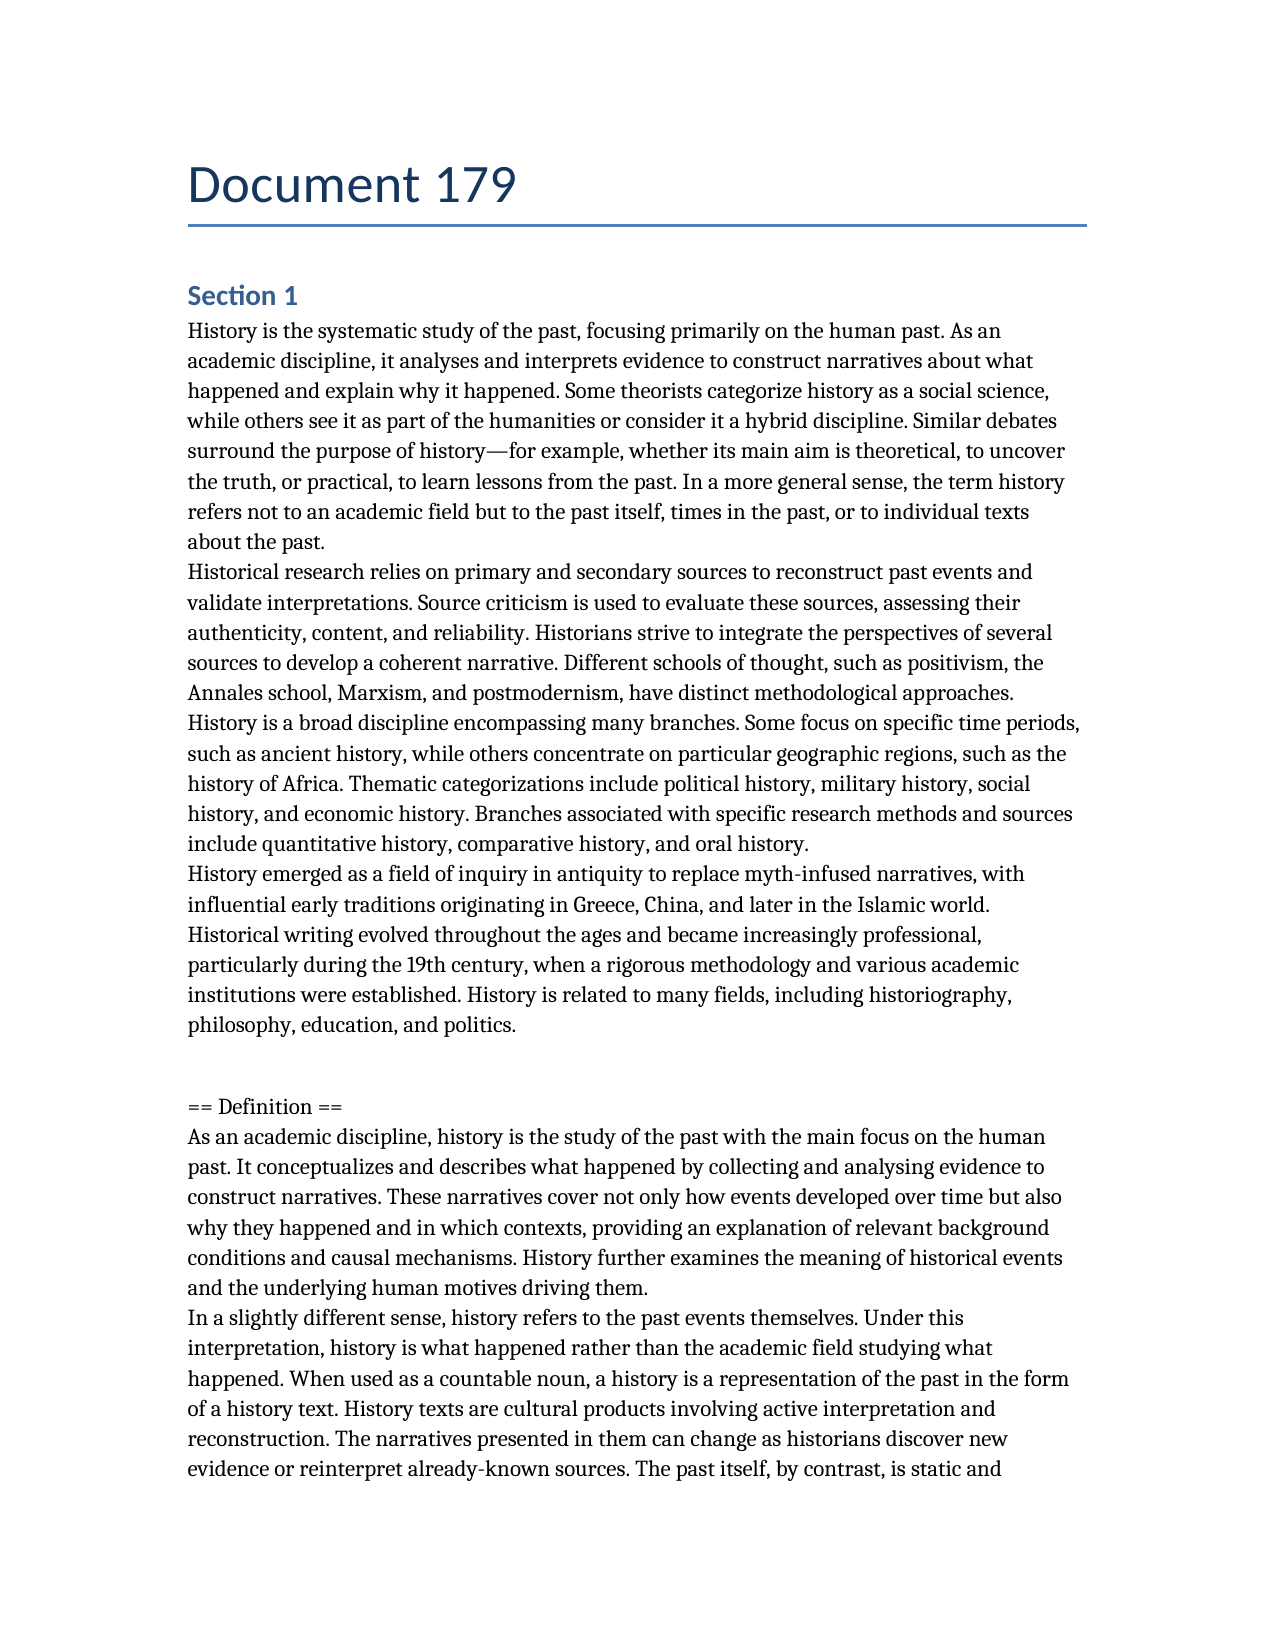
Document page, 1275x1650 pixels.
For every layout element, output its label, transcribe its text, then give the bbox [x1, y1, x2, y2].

subtitle Section 1 [187, 277, 1087, 312]
text == Definition == As an academic discipline, history is the study of the past with the main focus on the human past. It conceptualizes and describes what happened by collecting and analysing evidence to construct narratives. These narratives cover not only how events developed over time but also why they happened and in which contexts, providing an explanation of relevant background conditions and causal mechanisms. History further examines the meaning of historical events and the underlying human motives driving them. In a slightly different sense, history refers to the past events themselves. Under this interpretation, history is what happened rather than the academic field studying what happened. When used as a countable noun, a history is a representation of the past in the form of a history text. History texts are cultural products involving active interpretation and reconstruction. The narratives presented in them can change as historians discover new evidence or reinterpret already-known sources. The past itself, by contrast, is static and [187, 1063, 1087, 1482]
text History is the systematic study of the past, focusing primarily on the human past. As an academic discipline, it analyses and interprets evidence to construct narratives about what happened and explain why it happened. Some theorists categorize history as a social science, while others see it as part of the humanities or consider it a hybrid discipline. Similar debates surround the purpose of history—for example, whether its main aim is theoretical, to uncover the truth, or practical, to learn lessons from the past. In a more general sense, the term history refers not to an academic field but to the past itself, times in the past, or to individual texts about the past. Historical research relies on primary and secondary sources to reconstruct past events and validate interpretations. Source criticism is used to evaluate these sources, assessing their authenticity, content, and reliability. Historians strive to integrate the perspectives of several sources to develop a coherent narrative. Different schools of thought, such as positivism, the Annales school, Marxism, and postmodernism, have distinct methodological approaches. History is a broad discipline encompassing many branches. Some focus on specific time periods, such as ancient history, while others concentrate on particular geographic regions, such as the history of Africa. Thematic categorizations include political history, military history, social history, and economic history. Branches associated with specific research methods and sources include quantitative history, comparative history, and oral history. History emerged as a field of inquiry in antiquity to replace myth-infused narratives, with influential early traditions originating in Greece, China, and later in the Islamic world. Historical writing evolved throughout the ages and became increasingly professional, particularly during the 19th century, when a rigorous methodology and various academic institutions were established. History is related to many fields, including historiography, philosophy, education, and politics. [187, 317, 1087, 1039]
title Document 179 [187, 150, 1087, 227]
